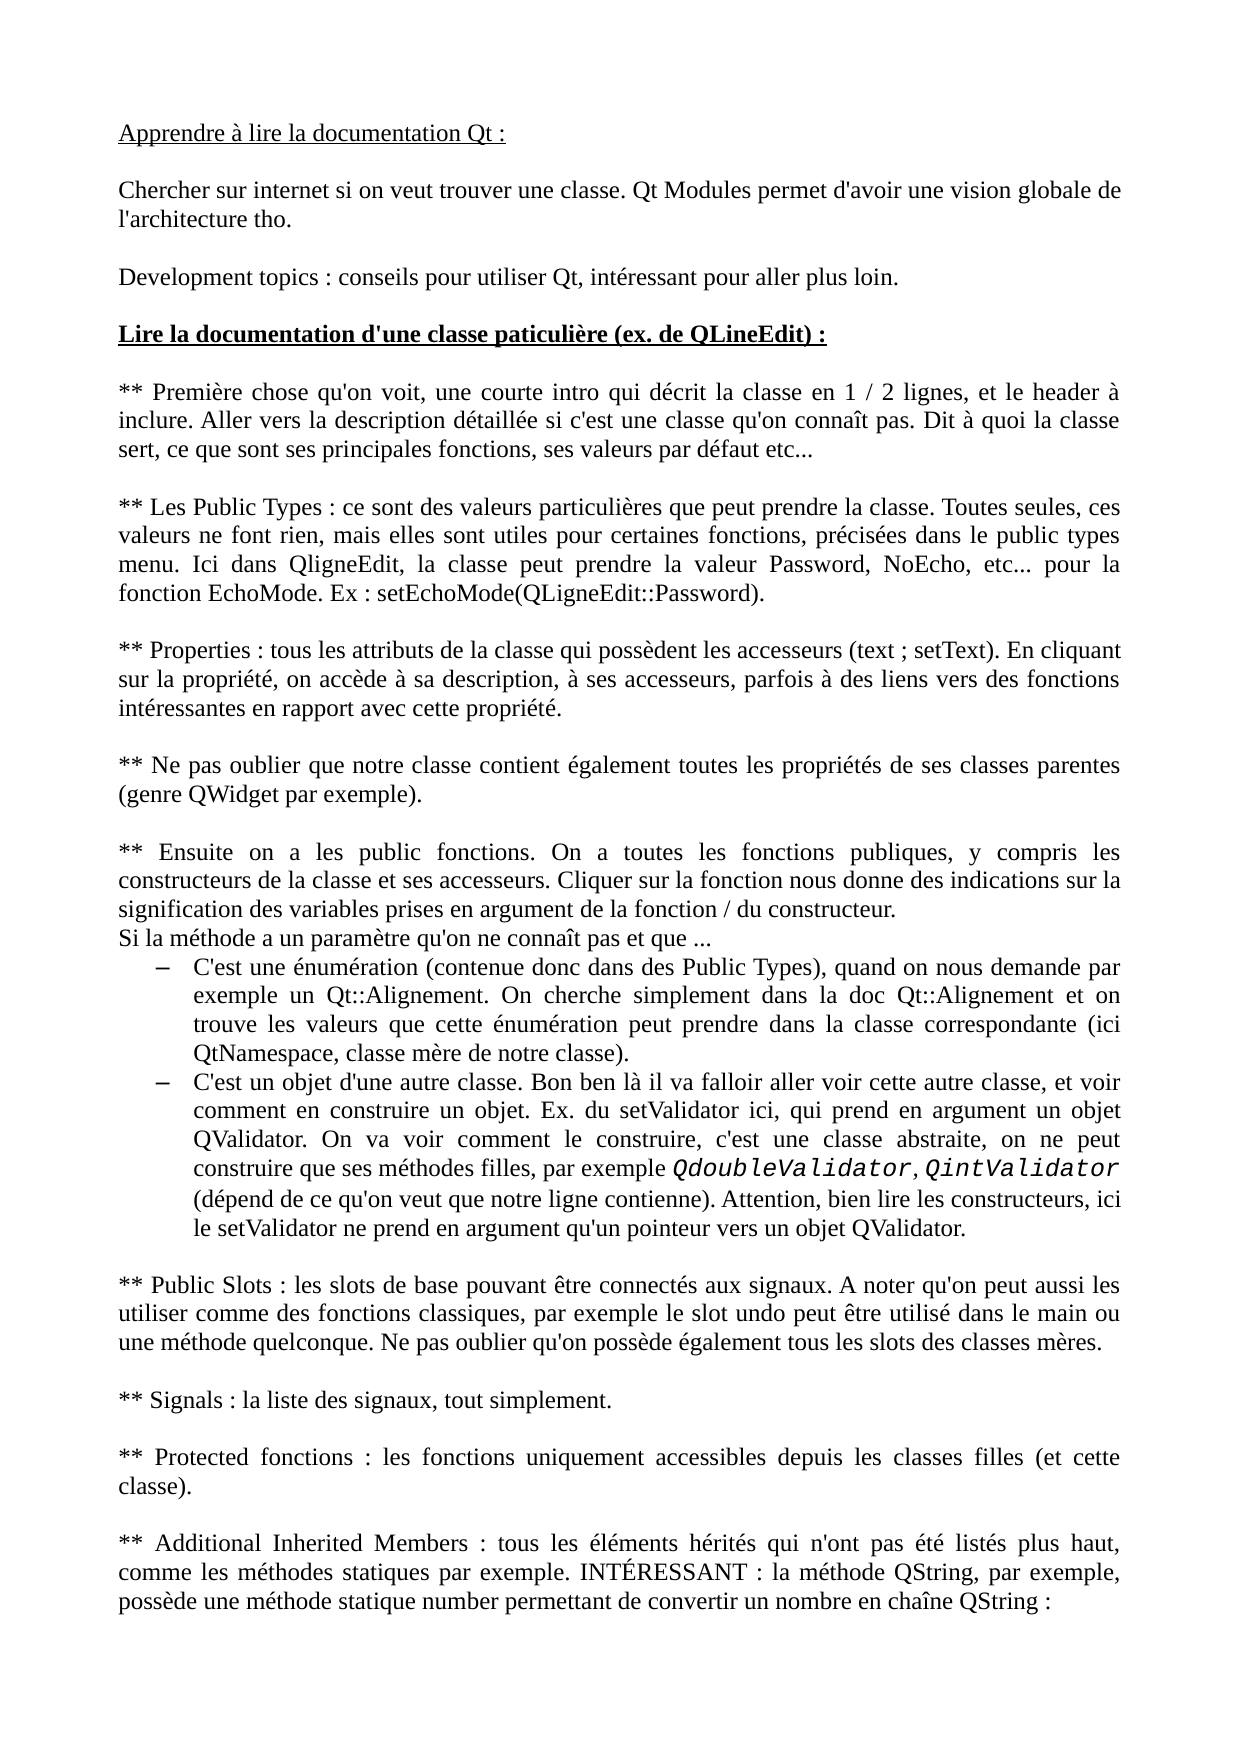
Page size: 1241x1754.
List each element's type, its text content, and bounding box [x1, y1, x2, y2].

text Si la méthode a un paramètre qu'on ne connaît pas et que ... [118, 923, 1122, 952]
text Apprendre à lire la documentation Qt : [118, 118, 1122, 147]
text ** Additional Inherited Members : tous les éléments hérités qui n'ont pas été listés plus haut, comme les méthodes statiques par exemple. INTÉRESSANT : la méthode QString, par exemple, possède une méthode statique number permettant de convertir un nombre en chaîne QString : [118, 1528, 1122, 1615]
list C'est un objet d'une autre classe. Bon ben là il va falloir aller voir cette autre classe, et voir comment en construire un objet. Ex. du setValidator ici, qui prend en argument un objet QValidator. On va voir comment le construire, c'est une classe abstraite, on ne peut construire que ses méthodes filles, par exemple QdoubleValidator, QintValidator (dépend de ce qu'on veut que notre ligne contienne). Attention, bien lire les constructeurs, ici le setValidator ne prend en argument qu'un pointeur vers un objet QValidator. [156, 1067, 1122, 1241]
text ** Signals : la liste des signaux, tout simplement. [118, 1385, 1122, 1413]
text ** Les Public Types : ce sont des valeurs particulières que peut prendre la classe. Toutes seules, ces valeurs ne font rien, mais elles sont utiles pour certaines fonctions, précisées dans le public types menu. Ici dans QligneEdit, la classe peut prendre la valeur Password, NoEcho, etc... pour la fonction EchoMode. Ex : setEchoMode(QLigneEdit::Password). [118, 492, 1122, 607]
text ** Ne pas oublier que notre classe contient également toutes les propriétés de ses classes parentes (genre QWidget par exemple). [118, 751, 1122, 808]
text ** Properties : tous les attributs de la classe qui possèdent les accesseurs (text ; setText). En cliquant sur la propriété, on accède à sa description, à ses accesseurs, parfois à des liens vers des fonctions intéressantes en rapport avec cette propriété. [118, 636, 1122, 722]
text Chercher sur internet si on veut trouver une classe. Qt Modules permet d'avoir une vision globale de l'architecture tho. [118, 176, 1122, 233]
text Development topics : conseils pour utiliser Qt, intéressant pour aller plus loin. [118, 262, 1122, 291]
text ** Première chose qu'on voit, une courte intro qui décrit la classe en 1 / 2 lignes, et le header à inclure. Aller vers la description détaillée si c'est une classe qu'on connaît pas. Dit à quoi la classe sert, ce que sont ses principales fonctions, ses valeurs par défaut etc... [118, 377, 1122, 463]
list C'est une énumération (contenue donc dans des Public Types), quand on nous demande par exemple un Qt::Alignement. On cherche simplement dans la doc Qt::Alignement et on trouve les valeurs que cette énumération peut prendre dans la classe correspondante (ici QtNamespace, classe mère de notre classe). [156, 952, 1122, 1067]
text Lire la documentation d'une classe paticulière (ex. de QLineEdit) : [118, 319, 1122, 348]
text ** Public Slots : les slots de base pouvant être connectés aux signaux. A noter qu'on peut aussi les utiliser comme des fonctions classiques, par exemple le slot undo peut être utilisé dans le main ou une méthode quelconque. Ne pas oublier qu'on possède également tous les slots des classes mères. [118, 1270, 1122, 1356]
text ** Protected fonctions : les fonctions uniquement accessibles depuis les classes filles (et cette classe). [118, 1442, 1122, 1500]
text ** Ensuite on a les public fonctions. On a toutes les fonctions publiques, y compris les constructeurs de la classe et ses accesseurs. Cliquer sur la fonction nous donne des indications sur la signification des variables prises en argument de la fonction / du constructeur. [118, 837, 1122, 923]
